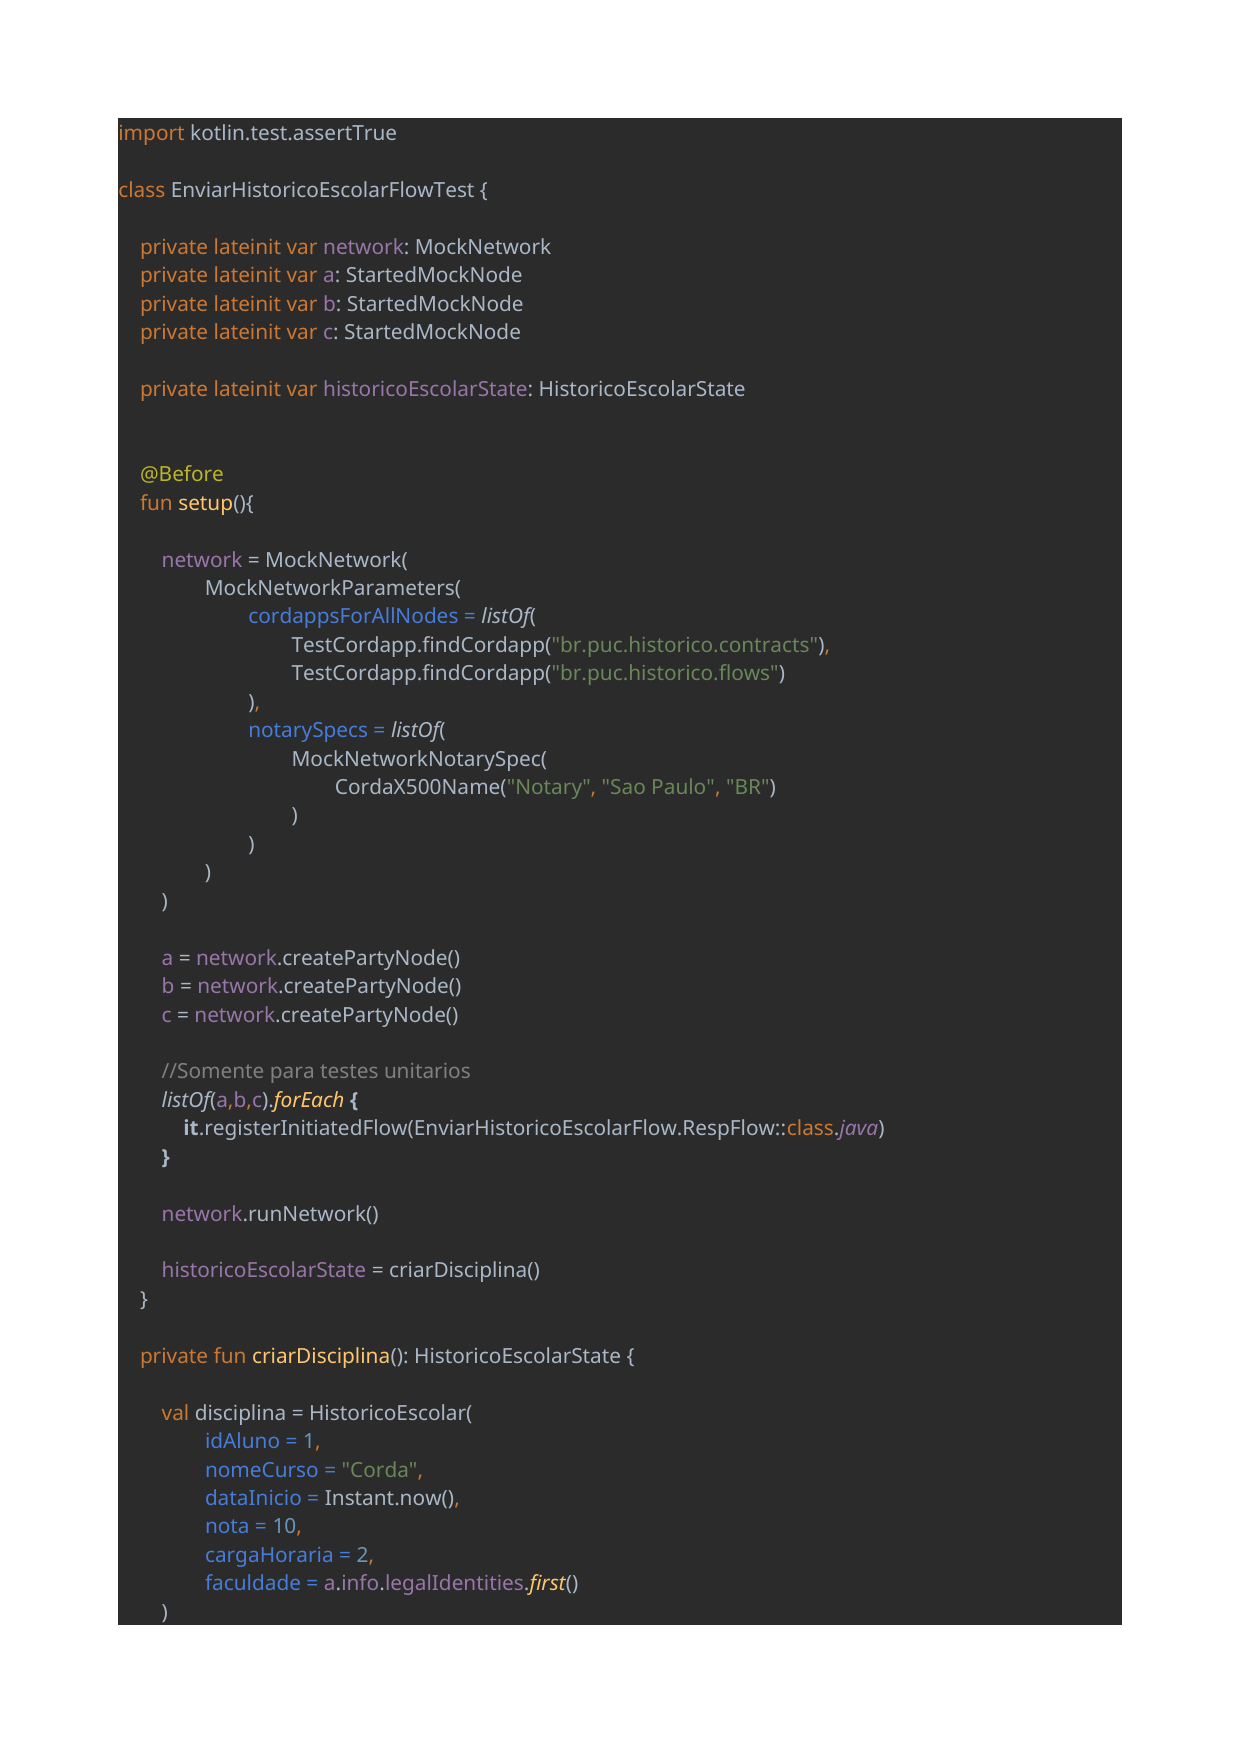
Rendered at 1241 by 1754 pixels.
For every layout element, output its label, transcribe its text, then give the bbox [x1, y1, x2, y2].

text import kotlin.test.assertTrue class EnviarHistoricoEscolarFlowTest { private lateinit var network: MockNetwork private lateinit var a: StartedMockNode private lateinit var b: StartedMockNode private lateinit var c: StartedMockNode private lateinit var historicoEscolarState: HistoricoEscolarState @Before fun setup(){ network = MockNetwork( MockNetworkParameters( cordappsForAllNodes = listOf( TestCordapp.findCordapp("br.puc.historico.contracts"), TestCordapp.findCordapp("br.puc.historico.flows") ), notarySpecs = listOf( MockNetworkNotarySpec( CordaX500Name("Notary", "Sao Paulo", "BR") ) ) ) ) a = network.createPartyNode() b = network.createPartyNode() c = network.createPartyNode() //Somente para testes unitarios listOf(a,b,c).forEach { it.registerInitiatedFlow(EnviarHistoricoEscolarFlow.RespFlow::class.java) } network.runNetwork() historicoEscolarState = criarDisciplina() } private fun criarDisciplina(): HistoricoEscolarState { val disciplina = HistoricoEscolar( idAluno = 1, nomeCurso = "Corda", dataInicio = Instant.now(), nota = 10, cargaHoraria = 2, faculdade = a.info.legalIdentities.first() ) [118, 118, 1122, 1625]
